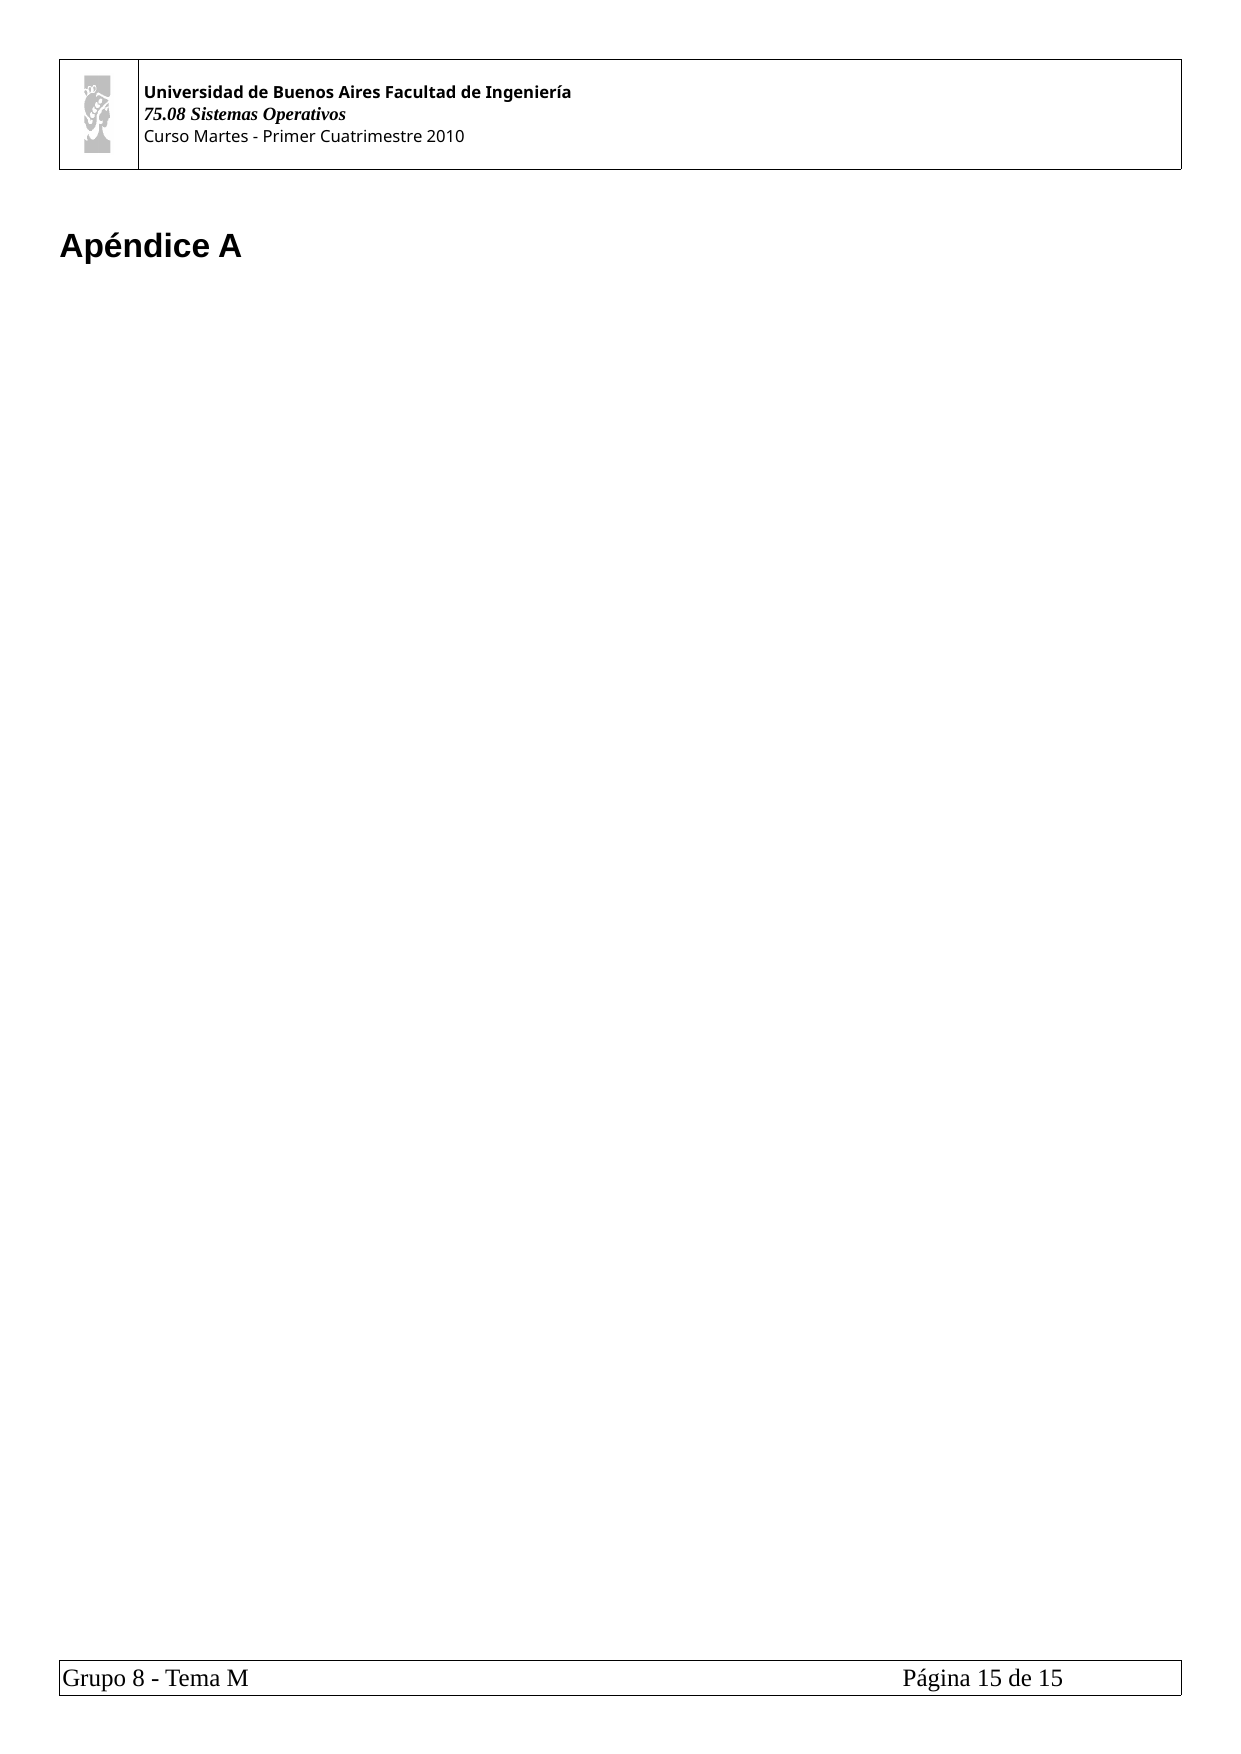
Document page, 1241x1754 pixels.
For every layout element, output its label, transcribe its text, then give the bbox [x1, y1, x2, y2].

subtitle Apéndice A [59, 226, 1181, 265]
picture [83, 73, 114, 155]
